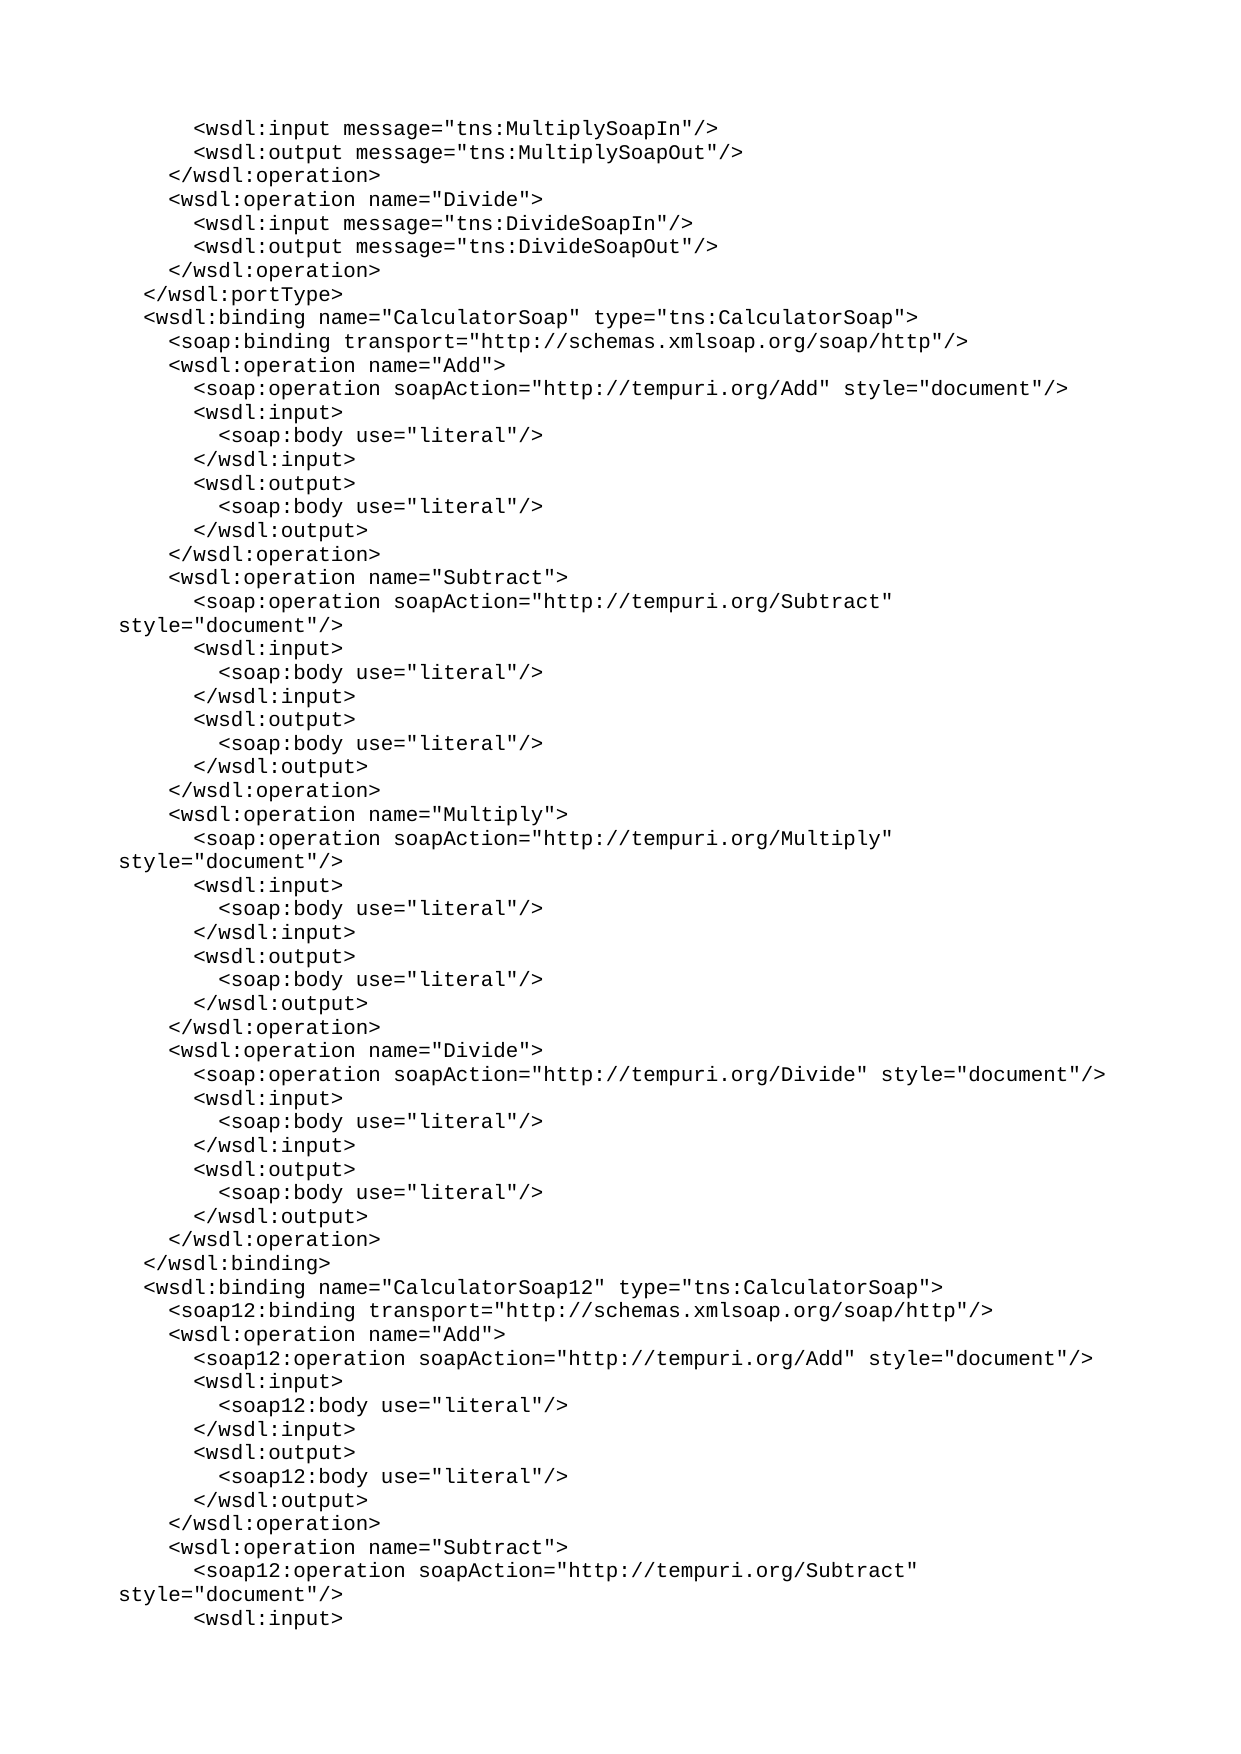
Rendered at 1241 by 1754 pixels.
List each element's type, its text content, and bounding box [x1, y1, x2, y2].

text <wsdl:binding name="CalculatorSoap" type="tns:CalculatorSoap"> [118, 307, 1122, 331]
text <soap:body use="literal"/> [118, 969, 1122, 993]
text <wsdl:operation name="Divide"> [118, 189, 1122, 213]
text <soap:body use="literal"/> [118, 496, 1122, 520]
text <wsdl:output message="tns:DivideSoapOut"/> [118, 236, 1122, 260]
text <soap:operation soapAction="http://tempuri.org/Multiply" style="document"/> [118, 827, 1122, 875]
text <wsdl:operation name="Subtract"> [118, 1537, 1122, 1561]
text </wsdl:input> [118, 1135, 1122, 1158]
text <soap:operation soapAction="http://tempuri.org/Divide" style="document"/> [118, 1064, 1122, 1088]
text </wsdl:input> [118, 1419, 1122, 1442]
text <wsdl:output> [118, 946, 1122, 969]
text <soap:operation soapAction="http://tempuri.org/Add" style="document"/> [118, 378, 1122, 402]
text <wsdl:operation name="Add"> [118, 1324, 1122, 1348]
text <soap:operation soapAction="http://tempuri.org/Subtract" style="document"/> [118, 591, 1122, 638]
text <wsdl:output message="tns:MultiplySoapOut"/> [118, 142, 1122, 165]
text <wsdl:output> [118, 1158, 1122, 1182]
text </wsdl:operation> [118, 1229, 1122, 1253]
text <soap12:operation soapAction="http://tempuri.org/Add" style="document"/> [118, 1348, 1122, 1371]
text </wsdl:operation> [118, 260, 1122, 284]
text </wsdl:operation> [118, 165, 1122, 189]
text </wsdl:output> [118, 1206, 1122, 1229]
text <wsdl:output> [118, 473, 1122, 496]
text <soap:binding transport="http://schemas.xmlsoap.org/soap/http"/> [118, 331, 1122, 354]
text <wsdl:input> [118, 1608, 1122, 1631]
text <wsdl:operation name="Subtract"> [118, 567, 1122, 591]
text </wsdl:input> [118, 686, 1122, 709]
text </wsdl:output> [118, 757, 1122, 780]
text <wsdl:binding name="CalculatorSoap12" type="tns:CalculatorSoap"> [118, 1277, 1122, 1300]
text <wsdl:input> [118, 1088, 1122, 1111]
text <soap12:body use="literal"/> [118, 1466, 1122, 1489]
text </wsdl:input> [118, 922, 1122, 946]
text </wsdl:binding> [118, 1253, 1122, 1277]
text <wsdl:input message="tns:MultiplySoapIn"/> [118, 118, 1122, 142]
text <wsdl:output> [118, 709, 1122, 733]
text <soap:body use="literal"/> [118, 898, 1122, 922]
text </wsdl:output> [118, 1489, 1122, 1513]
text <soap12:operation soapAction="http://tempuri.org/Subtract" style="document"/> [118, 1561, 1122, 1608]
text <soap:body use="literal"/> [118, 1111, 1122, 1135]
text <soap:body use="literal"/> [118, 733, 1122, 757]
text <wsdl:input> [118, 638, 1122, 662]
text </wsdl:output> [118, 520, 1122, 544]
text </wsdl:portType> [118, 284, 1122, 307]
text </wsdl:operation> [118, 780, 1122, 804]
text <wsdl:operation name="Add"> [118, 354, 1122, 378]
text </wsdl:input> [118, 449, 1122, 473]
text <soap12:body use="literal"/> [118, 1395, 1122, 1419]
text <wsdl:output> [118, 1442, 1122, 1466]
text <wsdl:input> [118, 402, 1122, 426]
text <wsdl:input> [118, 875, 1122, 898]
text </wsdl:operation> [118, 1017, 1122, 1040]
text <wsdl:input> [118, 1371, 1122, 1395]
text <soap12:binding transport="http://schemas.xmlsoap.org/soap/http"/> [118, 1300, 1122, 1324]
text <wsdl:operation name="Divide"> [118, 1040, 1122, 1064]
text <soap:body use="literal"/> [118, 662, 1122, 686]
text </wsdl:output> [118, 993, 1122, 1017]
text </wsdl:operation> [118, 544, 1122, 567]
text <soap:body use="literal"/> [118, 1182, 1122, 1206]
text </wsdl:operation> [118, 1513, 1122, 1537]
text <wsdl:input message="tns:DivideSoapIn"/> [118, 213, 1122, 236]
text <wsdl:operation name="Multiply"> [118, 804, 1122, 827]
text <soap:body use="literal"/> [118, 426, 1122, 449]
